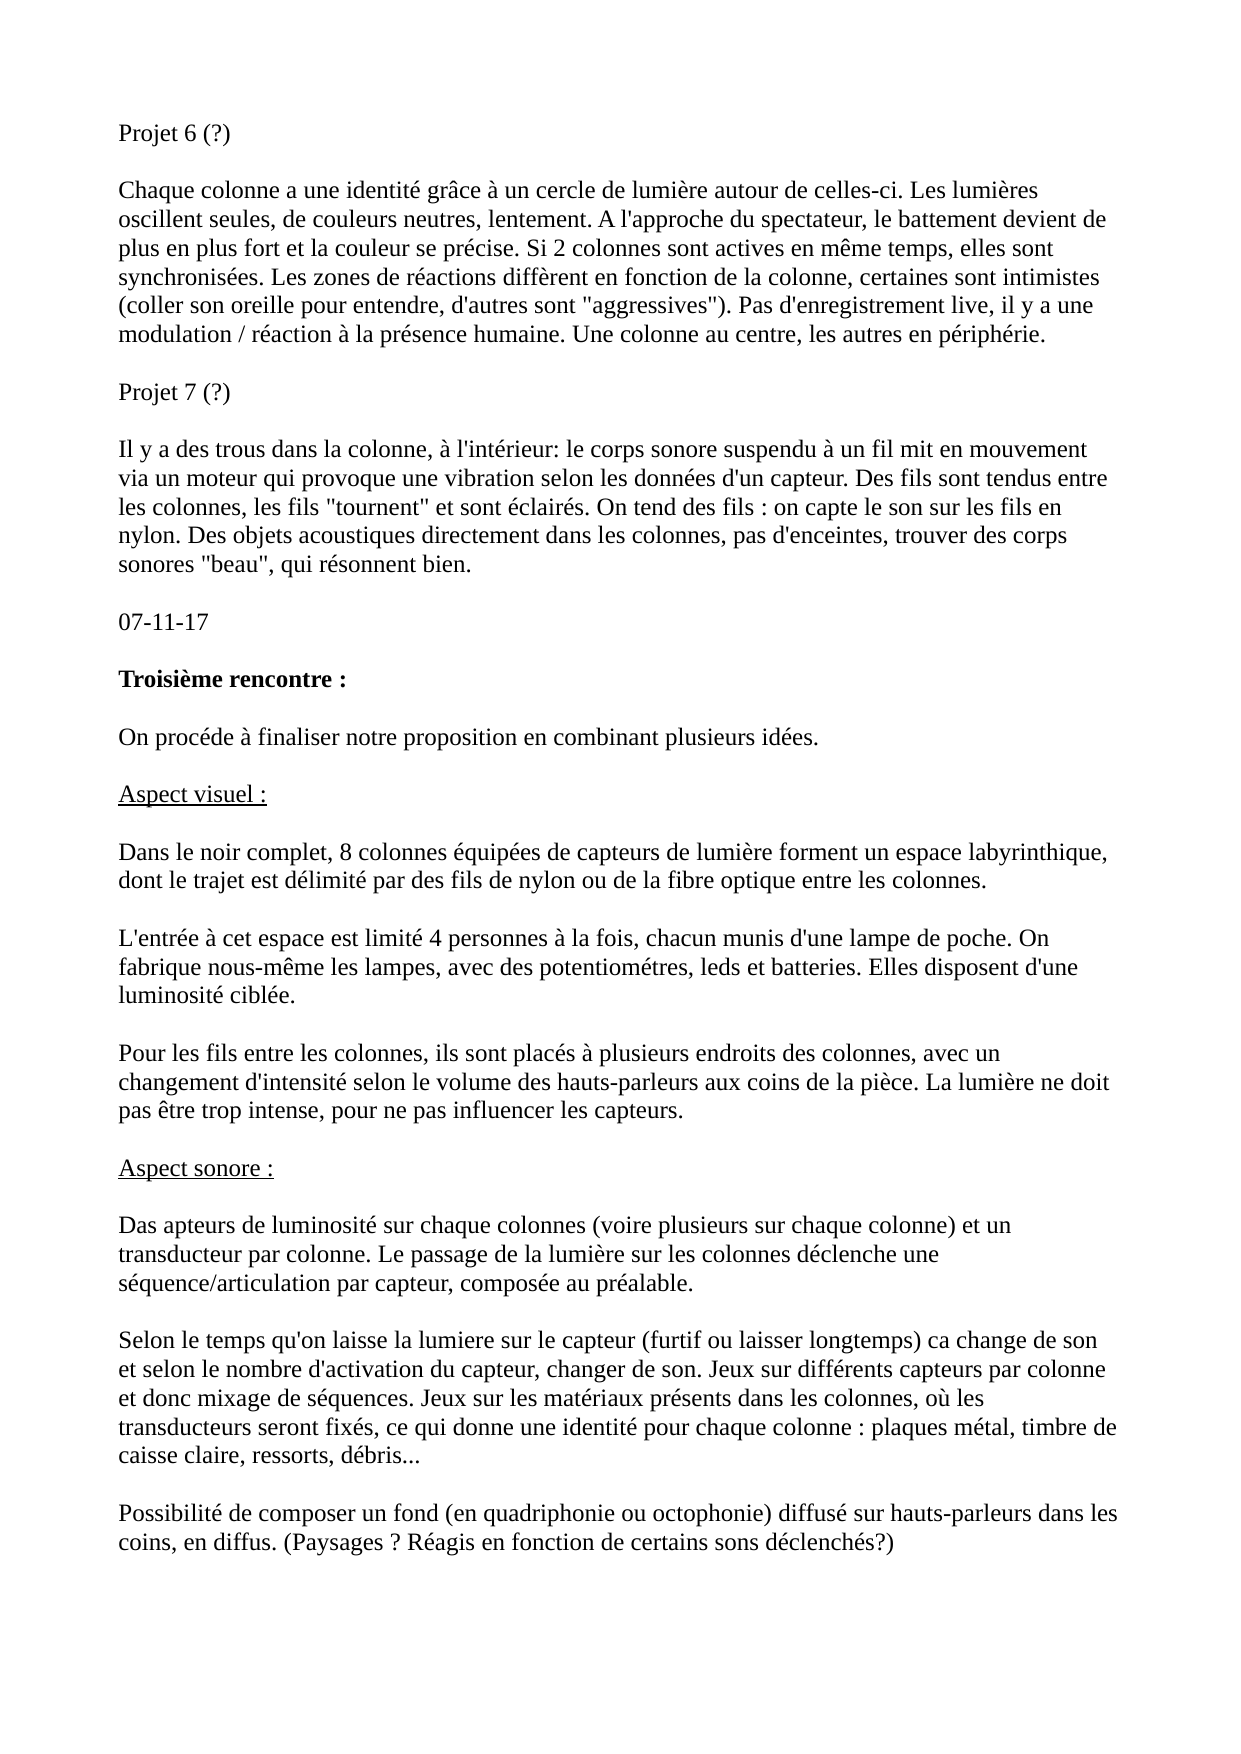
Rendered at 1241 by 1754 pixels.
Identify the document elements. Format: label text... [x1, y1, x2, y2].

text Projet 7 (?) [118, 377, 1122, 406]
text Il y a des trous dans la colonne, à l'intérieur: le corps sonore suspendu à un fil mit en mouvement via un moteur qui provoque une vibration selon les données d'un capteur. Des fils sont tendus entre les colonnes, les fils "tournent" et sont éclairés. On tend des fils : on capte le son sur les fils en nylon. Des objets acoustiques directement dans les colonnes, pas d'enceintes, trouver des corps sonores "beau", qui résonnent bien. [118, 434, 1122, 578]
text Das apteurs de luminosité sur chaque colonnes (voire plusieurs sur chaque colonne) et un transducteur par colonne. Le passage de la lumière sur les colonnes déclenche une séquence/articulation par capteur, composée au préalable. [118, 1211, 1122, 1297]
text Possibilité de composer un fond (en quadriphonie ou octophonie) diffusé sur hauts-parleurs dans les coins, en diffus. (Paysages ? Réagis en fonction de certains sons déclenchés?) [118, 1498, 1122, 1556]
text Projet 6 (?) [118, 118, 1122, 147]
text Aspect sonore : [118, 1153, 1122, 1182]
text Dans le noir complet, 8 colonnes équipées de capteurs de lumière forment un espace labyrinthique, dont le trajet est délimité par des fils de nylon ou de la fibre optique entre les colonnes. [118, 837, 1122, 894]
text Chaque colonne a une identité grâce à un cercle de lumière autour de celles-ci. Les lumières oscillent seules, de couleurs neutres, lentement. A l'approche du spectateur, le battement devient de plus en plus fort et la couleur se précise. Si 2 colonnes sont actives en même temps, elles sont synchronisées. Les zones de réactions diffèrent en fonction de la colonne, certaines sont intimistes (coller son oreille pour entendre, d'autres sont "aggressives"). Pas d'enregistrement live, il y a une modulation / réaction à la présence humaine. Une colonne au centre, les autres en périphérie. [118, 176, 1122, 348]
text Pour les fils entre les colonnes, ils sont placés à plusieurs endroits des colonnes, avec un changement d'intensité selon le volume des hauts-parleurs aux coins de la pièce. La lumière ne doit pas être trop intense, pour ne pas influencer les capteurs. [118, 1038, 1122, 1124]
text Selon le temps qu'on laisse la lumiere sur le capteur (furtif ou laisser longtemps) ca change de son et selon le nombre d'activation du capteur, changer de son. Jeux sur différents capteurs par colonne et donc mixage de séquences. Jeux sur les matériaux présents dans les colonnes, où les transducteurs seront fixés, ce qui donne une identité pour chaque colonne : plaques métal, timbre de caisse claire, ressorts, débris... [118, 1326, 1122, 1469]
text Troisième rencontre : [118, 664, 1122, 693]
text On procéde à finaliser notre proposition en combinant plusieurs idées. [118, 722, 1122, 751]
text L'entrée à cet espace est limité 4 personnes à la fois, chacun munis d'une lampe de poche. On fabrique nous-même les lampes, avec des potentiométres, leds et batteries. Elles disposent d'une luminosité ciblée. [118, 923, 1122, 1009]
text Aspect visuel : [118, 779, 1122, 808]
text 07-11-17 [118, 607, 1122, 636]
